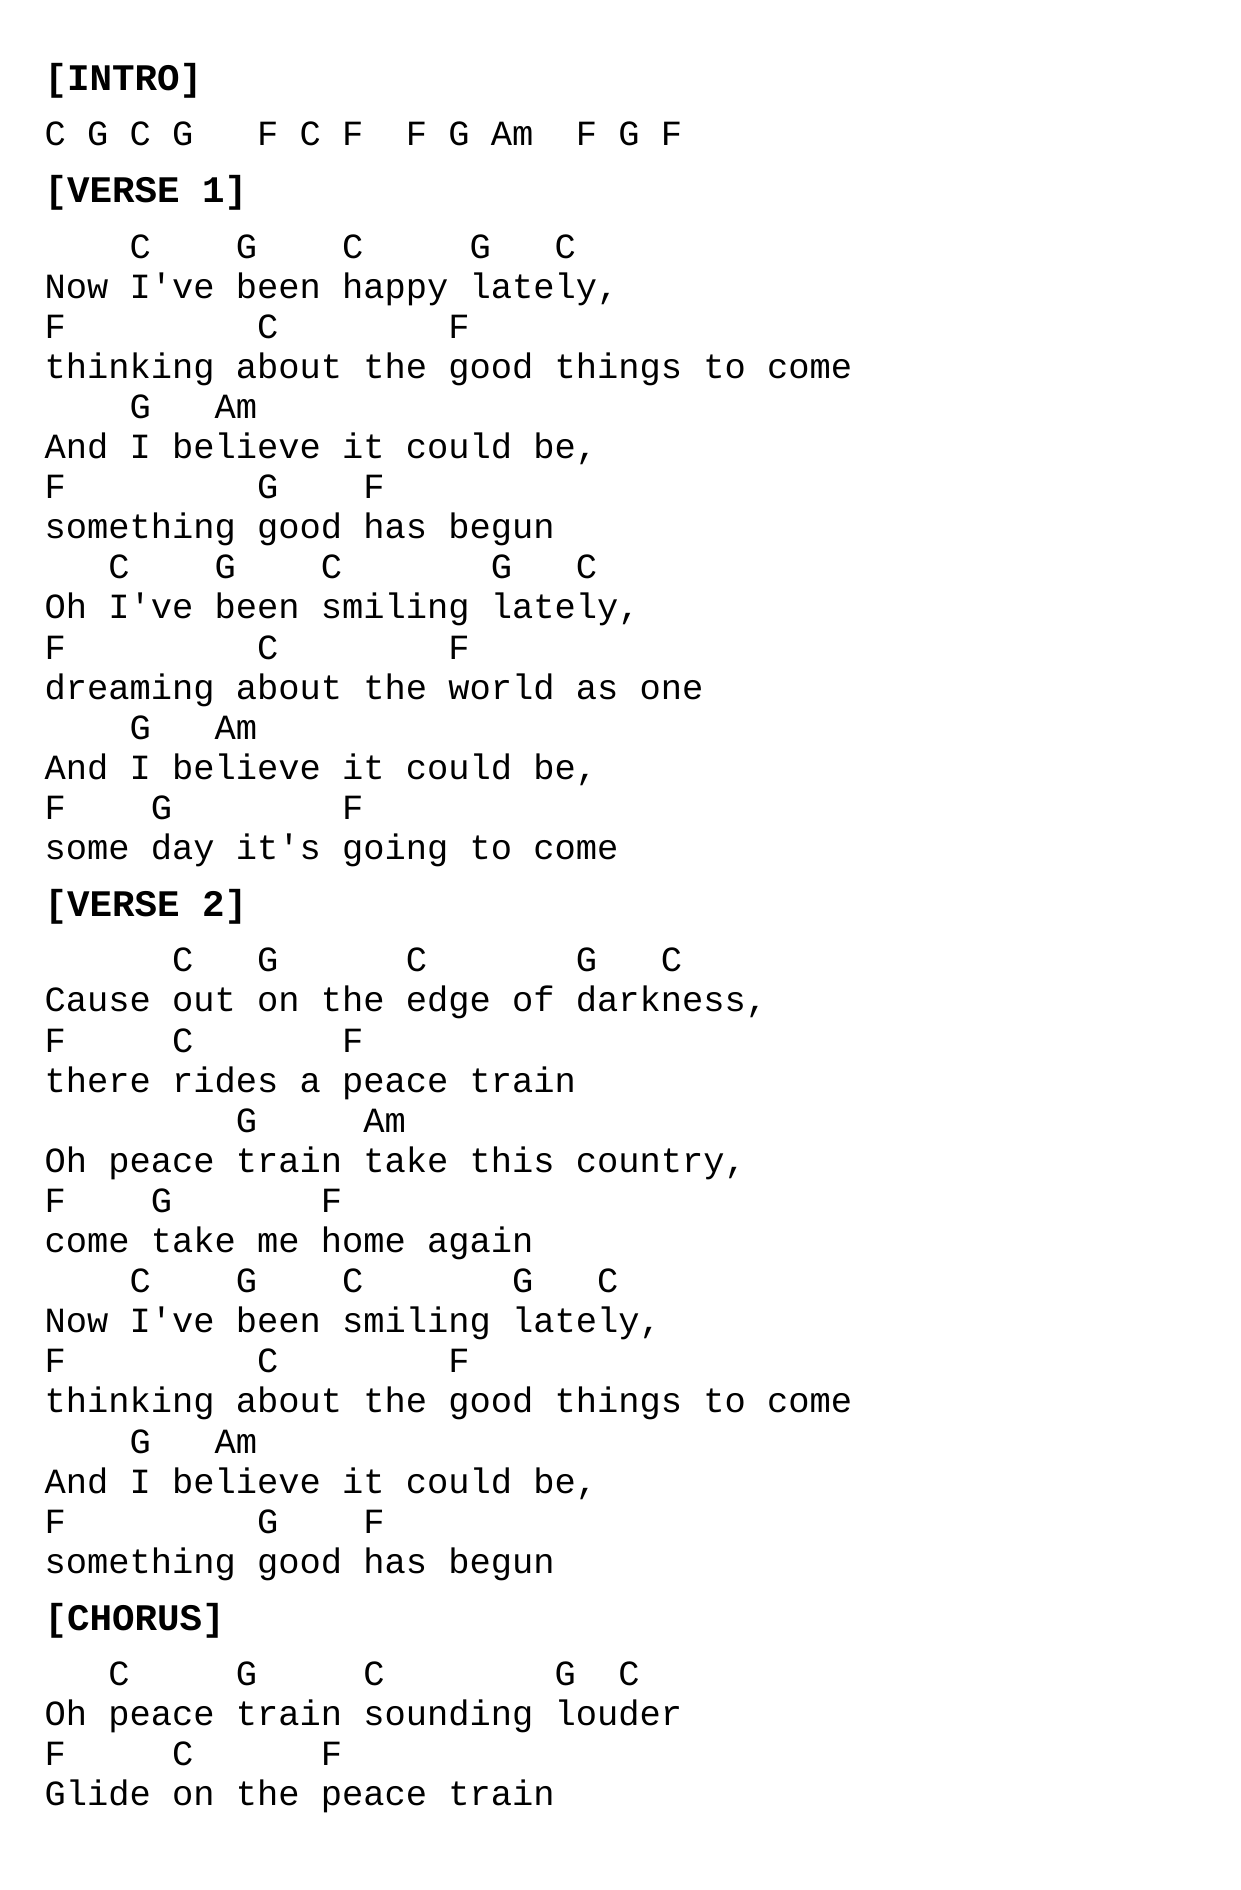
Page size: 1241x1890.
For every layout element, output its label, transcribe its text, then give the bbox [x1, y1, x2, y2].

text C G C G C [44, 549, 1063, 589]
text thinking about the good things to come [44, 349, 1063, 389]
text F G F [44, 1183, 1063, 1223]
text F C F [44, 1343, 1063, 1383]
text Glide on the peace train [44, 1776, 1063, 1816]
text C G C G C [44, 1656, 1063, 1696]
text G Am [44, 1103, 1063, 1143]
text C G C G C [44, 228, 1063, 269]
text come take me home again [44, 1223, 1063, 1263]
text thinking about the good things to come [44, 1383, 1063, 1423]
text there rides a peace train [44, 1063, 1063, 1103]
text F C F [44, 1022, 1063, 1063]
text Oh I've been smiling lately, [44, 589, 1063, 629]
text And I believe it could be, [44, 429, 1063, 469]
text Now I've been happy lately, [44, 269, 1063, 309]
text And I believe it could be, [44, 750, 1063, 790]
text F G F [44, 469, 1063, 509]
text And I believe it could be, [44, 1464, 1063, 1504]
text F C F [44, 1736, 1063, 1776]
text something good has begun [44, 509, 1063, 549]
subtitle [VERSE 1] [44, 171, 1063, 214]
subtitle [INTRO] [44, 59, 1063, 102]
subtitle [CHORUS] [44, 1599, 1063, 1641]
text C G C G F C F F G Am F G F [44, 116, 1063, 156]
text C G C G C [44, 1263, 1063, 1303]
text Cause out on the edge of darkness, [44, 982, 1063, 1022]
text F G F [44, 790, 1063, 830]
text some day it's going to come [44, 830, 1063, 870]
text Now I've been smiling lately, [44, 1303, 1063, 1343]
text G Am [44, 710, 1063, 750]
text F C F [44, 309, 1063, 349]
text dreaming about the world as one [44, 670, 1063, 710]
text F G F [44, 1504, 1063, 1544]
text C G C G C [44, 942, 1063, 982]
text G Am [44, 1423, 1063, 1464]
text F C F [44, 629, 1063, 670]
subtitle [VERSE 2] [44, 885, 1063, 927]
text Oh peace train take this country, [44, 1143, 1063, 1183]
text G Am [44, 389, 1063, 429]
text Oh peace train sounding louder [44, 1696, 1063, 1736]
text something good has begun [44, 1544, 1063, 1584]
